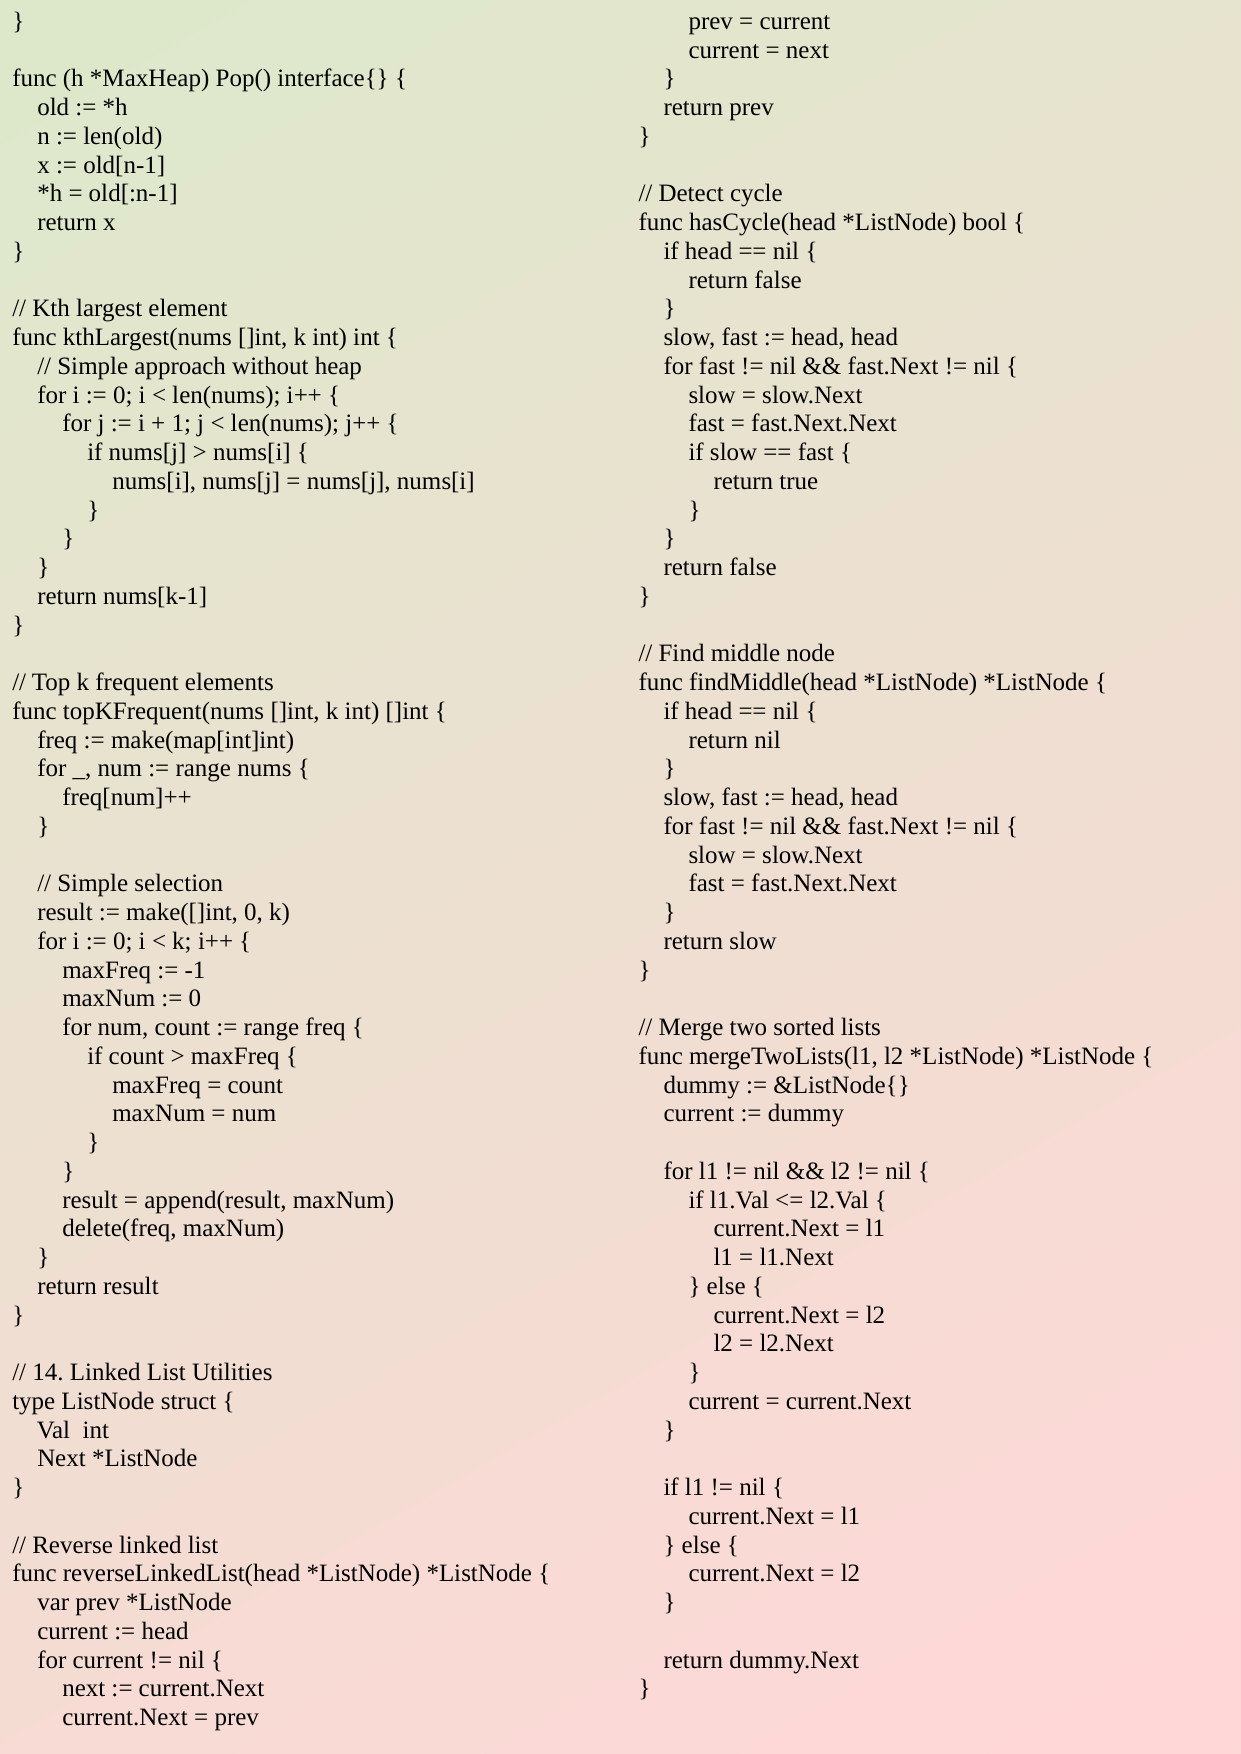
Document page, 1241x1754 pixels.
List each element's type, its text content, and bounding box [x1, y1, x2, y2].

text } [12, 1300, 608, 1328]
text // 14. Linked List Utilities [12, 1357, 608, 1386]
text } [638, 121, 1234, 150]
text // Simple selection [12, 868, 608, 897]
text // Top k frequent elements [12, 667, 608, 696]
text dummy := &ListNode{} [638, 1070, 1234, 1098]
text maxFreq := -1 [12, 955, 608, 983]
text } [638, 1587, 1234, 1616]
text } [638, 523, 1234, 552]
text for fast != nil && fast.Next != nil { [638, 811, 1234, 840]
text for i := 0; i < len(nums); i++ { [12, 380, 608, 408]
text return false [638, 552, 1234, 581]
text for fast != nil && fast.Next != nil { [638, 351, 1234, 380]
text current.Next = l1 [638, 1501, 1234, 1530]
text // Detect cycle [638, 178, 1234, 207]
text for l1 != nil && l2 != nil { [638, 1156, 1234, 1185]
text current.Next = l2 [638, 1300, 1234, 1328]
text fast = fast.Next.Next [638, 408, 1234, 437]
text func mergeTwoLists(l1, l2 *ListNode) *ListNode { [638, 1041, 1234, 1070]
text result = append(result, maxNum) [12, 1185, 608, 1213]
text slow = slow.Next [638, 380, 1234, 408]
text // Simple approach without heap [12, 351, 608, 380]
text Next *ListNode [12, 1443, 608, 1472]
text func reverseLinkedList(head *ListNode) *ListNode { [12, 1558, 608, 1587]
text prev = current [638, 6, 1234, 35]
text func (h *MaxHeap) Pop() interface{} { [12, 63, 608, 92]
text } [638, 1415, 1234, 1443]
text return nil [638, 725, 1234, 753]
text } [12, 236, 608, 265]
text x := old[n-1] [12, 150, 608, 178]
text return prev [638, 92, 1234, 121]
text // Merge two sorted lists [638, 1012, 1234, 1041]
text } [12, 1472, 608, 1501]
text } [12, 6, 608, 35]
text maxNum := 0 [12, 983, 608, 1012]
text } [638, 753, 1234, 782]
text } [12, 495, 608, 523]
text old := *h [12, 92, 608, 121]
text next := current.Next [12, 1673, 608, 1702]
text for j := i + 1; j < len(nums); j++ { [12, 408, 608, 437]
text current.Next = l2 [638, 1558, 1234, 1587]
text current = current.Next [638, 1386, 1234, 1415]
text type ListNode struct { [12, 1386, 608, 1415]
text result := make([]int, 0, k) [12, 897, 608, 926]
text } [638, 63, 1234, 92]
text current := head [12, 1616, 608, 1645]
text func findMiddle(head *ListNode) *ListNode { [638, 667, 1234, 696]
text current.Next = l1 [638, 1213, 1234, 1242]
text return dummy.Next [638, 1645, 1234, 1673]
text return false [638, 265, 1234, 293]
text for i := 0; i < k; i++ { [12, 926, 608, 955]
text for current != nil { [12, 1645, 608, 1673]
text slow, fast := head, head [638, 322, 1234, 351]
text func kthLargest(nums []int, k int) int { [12, 322, 608, 351]
text // Reverse linked list [12, 1530, 608, 1558]
text maxFreq = count [12, 1070, 608, 1098]
text } [638, 581, 1234, 610]
text current = next [638, 35, 1234, 63]
text slow = slow.Next [638, 840, 1234, 868]
text return nums[k-1] [12, 581, 608, 610]
text func hasCycle(head *ListNode) bool { [638, 207, 1234, 236]
text delete(freq, maxNum) [12, 1213, 608, 1242]
text } [12, 523, 608, 552]
text } [12, 1242, 608, 1271]
text nums[i], nums[j] = nums[j], nums[i] [12, 466, 608, 495]
text } [12, 811, 608, 840]
text fast = fast.Next.Next [638, 868, 1234, 897]
text if head == nil { [638, 696, 1234, 725]
text return result [12, 1271, 608, 1300]
text } else { [638, 1271, 1234, 1300]
text } [638, 1357, 1234, 1386]
text return true [638, 466, 1234, 495]
text for num, count := range freq { [12, 1012, 608, 1041]
text } [638, 955, 1234, 983]
text if l1.Val <= l2.Val { [638, 1185, 1234, 1213]
text slow, fast := head, head [638, 782, 1234, 811]
text for _, num := range nums { [12, 753, 608, 782]
text maxNum = num [12, 1098, 608, 1127]
text current.Next = prev [12, 1702, 608, 1731]
text l1 = l1.Next [638, 1242, 1234, 1271]
text } [638, 495, 1234, 523]
text l2 = l2.Next [638, 1328, 1234, 1357]
text } [12, 610, 608, 638]
text } [12, 552, 608, 581]
text freq[num]++ [12, 782, 608, 811]
text *h = old[:n-1] [12, 178, 608, 207]
text if slow == fast { [638, 437, 1234, 466]
text } [638, 1673, 1234, 1702]
text } [12, 1156, 608, 1185]
text return slow [638, 926, 1234, 955]
text func topKFrequent(nums []int, k int) []int { [12, 696, 608, 725]
text Val int [12, 1415, 608, 1443]
text freq := make(map[int]int) [12, 725, 608, 753]
text if l1 != nil { [638, 1472, 1234, 1501]
text } [638, 293, 1234, 322]
text current := dummy [638, 1098, 1234, 1127]
text if count > maxFreq { [12, 1041, 608, 1070]
text } [638, 897, 1234, 926]
text var prev *ListNode [12, 1587, 608, 1616]
text n := len(old) [12, 121, 608, 150]
text } [12, 1127, 608, 1156]
text return x [12, 207, 608, 236]
text // Kth largest element [12, 293, 608, 322]
text // Find middle node [638, 638, 1234, 667]
text } else { [638, 1530, 1234, 1558]
text if head == nil { [638, 236, 1234, 265]
text if nums[j] > nums[i] { [12, 437, 608, 466]
